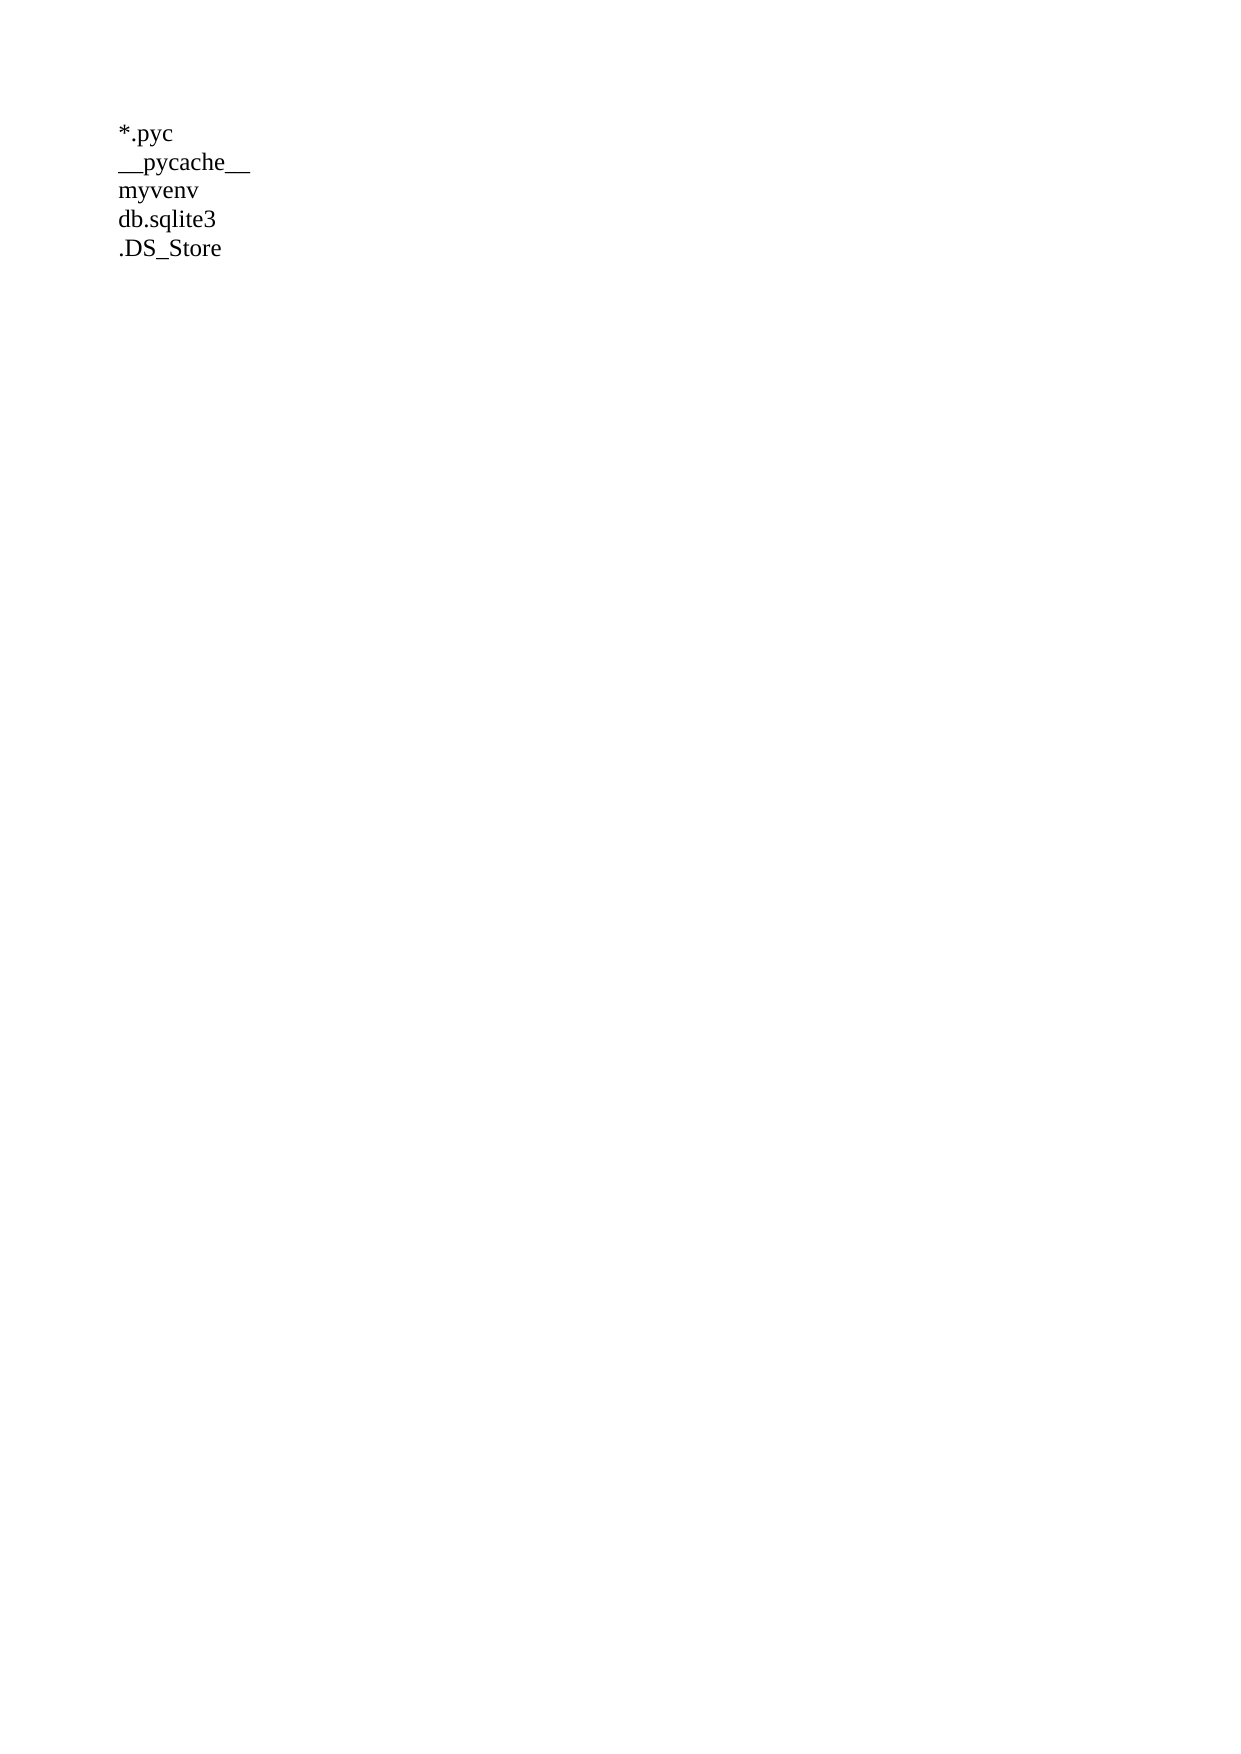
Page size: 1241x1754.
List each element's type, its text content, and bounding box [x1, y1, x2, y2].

text myvenv [118, 176, 1122, 204]
text .DS_Store [118, 233, 1122, 262]
text *.pyc [118, 118, 1122, 147]
text __pycache__ [118, 147, 1122, 176]
text db.sqlite3 [118, 204, 1122, 233]
